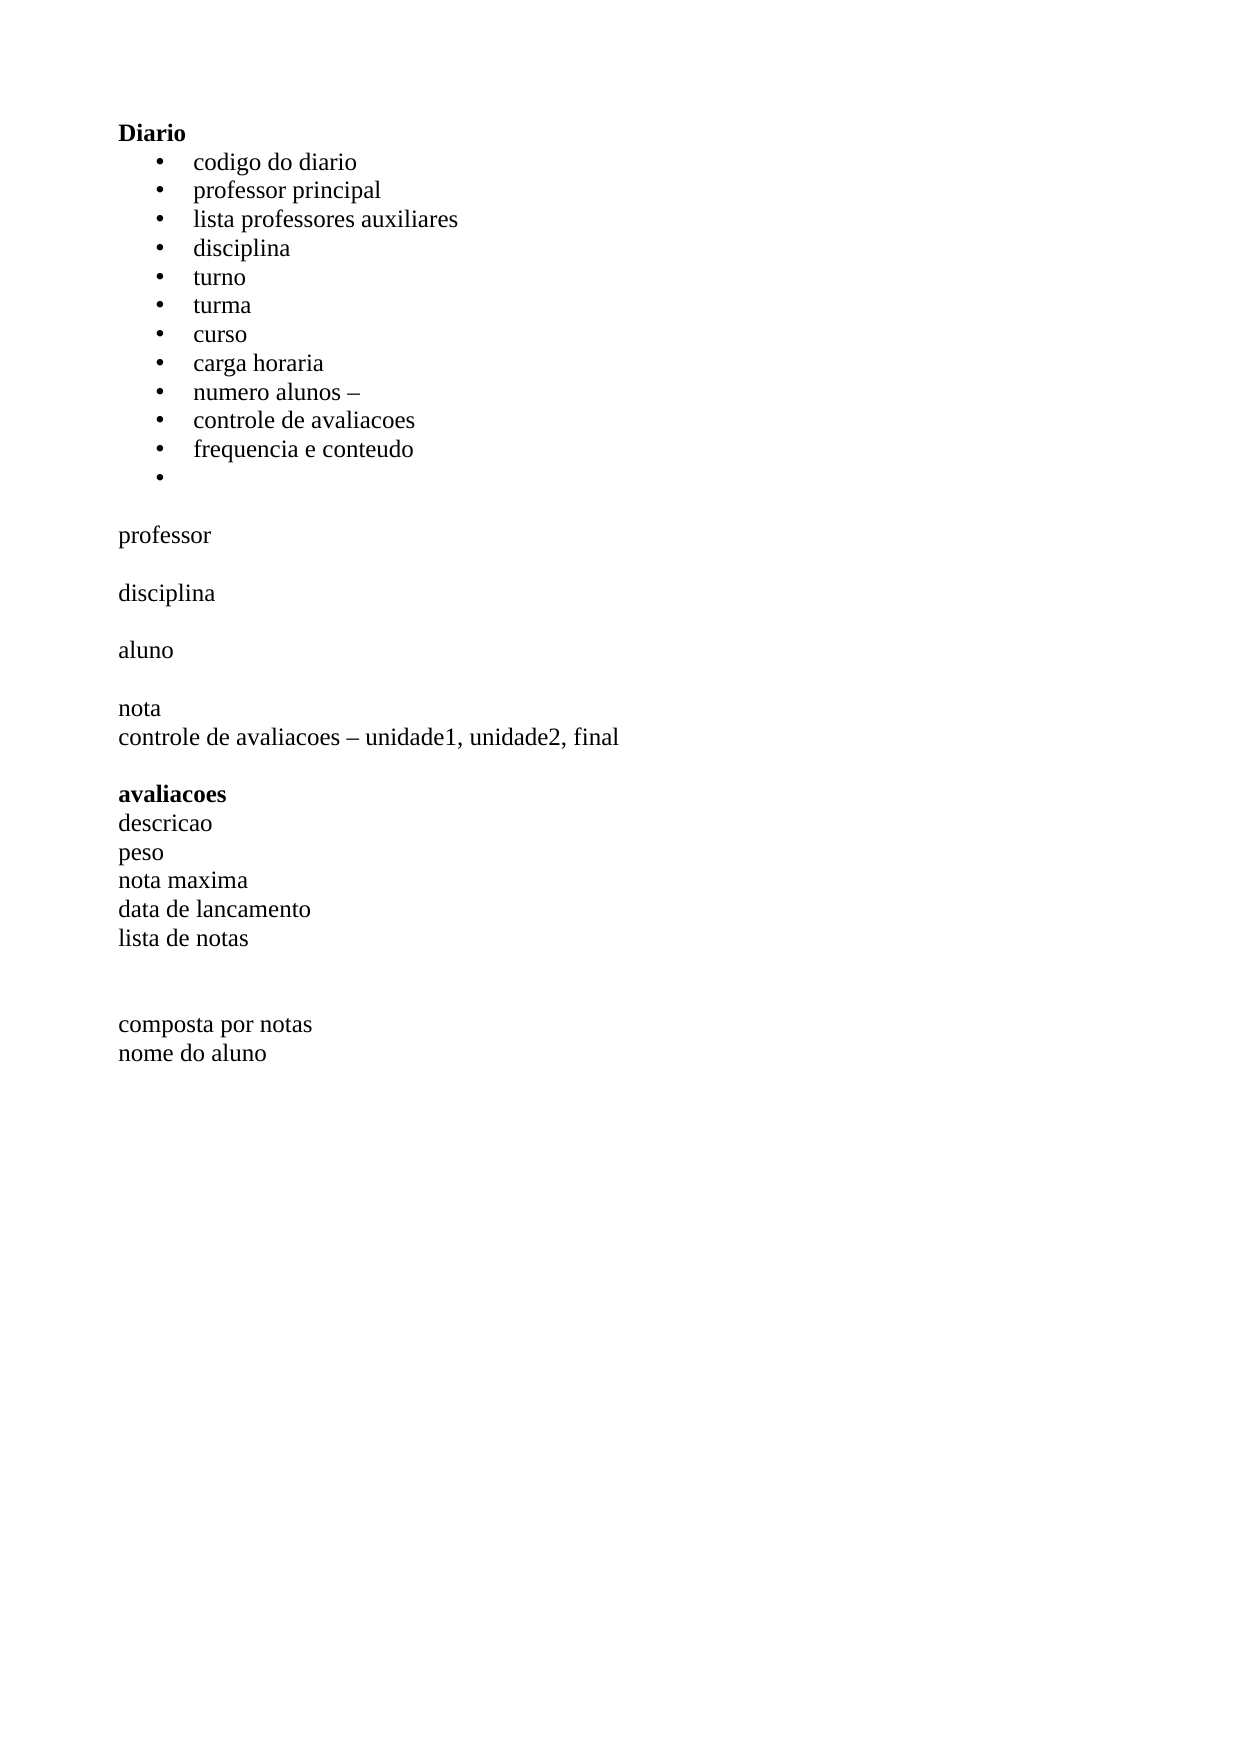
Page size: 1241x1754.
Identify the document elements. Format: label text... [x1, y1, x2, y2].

list turma [156, 291, 1122, 319]
text nota maxima [118, 866, 1122, 894]
list curso [156, 319, 1122, 348]
text avaliacoes [118, 779, 1122, 808]
list frequencia e conteudo [156, 434, 1122, 463]
list professor principal [156, 176, 1122, 204]
text data de lancamento [118, 894, 1122, 923]
text disciplina [118, 578, 1122, 607]
list numero alunos – [156, 377, 1122, 406]
text controle de avaliacoes – unidade1, unidade2, final [118, 722, 1122, 751]
text nota [118, 693, 1122, 722]
list carga horaria [156, 348, 1122, 377]
list codigo do diario [156, 147, 1122, 176]
text Diario [118, 118, 1122, 147]
text descricao [118, 808, 1122, 837]
text aluno [118, 636, 1122, 664]
list lista professores auxiliares [156, 204, 1122, 233]
list controle de avaliacoes [156, 406, 1122, 434]
text composta por notas [118, 1009, 1122, 1038]
text nome do aluno [118, 1038, 1122, 1067]
text professor [118, 521, 1122, 549]
text peso [118, 837, 1122, 866]
text lista de notas [118, 923, 1122, 952]
list turno [156, 262, 1122, 291]
list disciplina [156, 233, 1122, 262]
